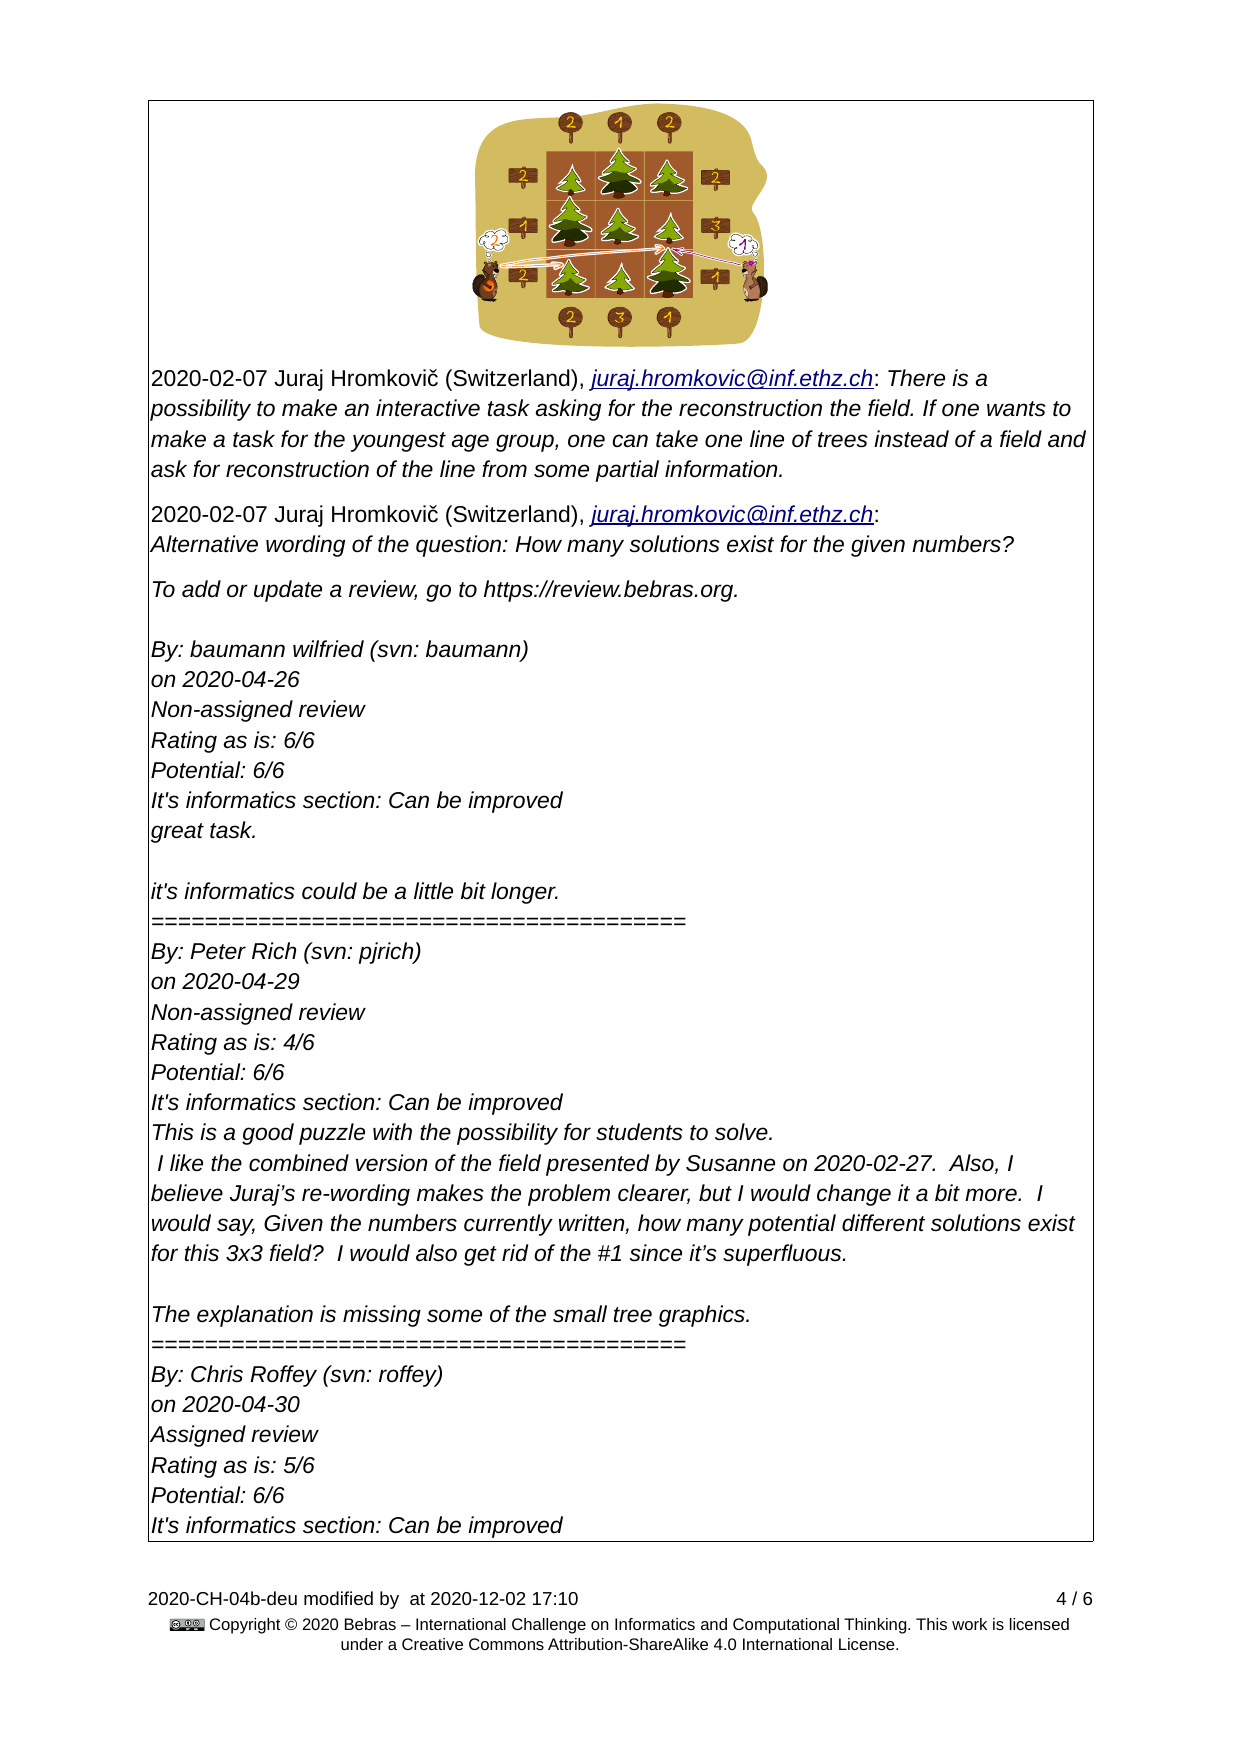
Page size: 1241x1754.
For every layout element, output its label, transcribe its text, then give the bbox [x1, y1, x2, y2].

text 2020-02-07 Juraj Hromkovič (Switzerland), juraj.hromkovic@inf.ethz.ch: Alternative wording of the question: How many solutions exist for the given numbers? [149, 498, 1093, 557]
text To add or update a review, go to https://review.bebras.org. By: baumann wilfried (svn: baumann) on 2020-04-26 Non-assigned review Rating as is: 6/6 Potential: 6/6 It's informatics section: Can be improved great task. it's informatics could be a little bit longer. ======================================== By: Peter Rich (svn: pjrich) on 2020-04-29 Non-assigned review Rating as is: 4/6 Potential: 6/6 It's informatics section: Can be improved This is a good puzzle with the possibility for students to solve. I like the combined version of the field presented by Susanne on 2020-02-27. Also, I believe Juraj’s re-wording makes the problem clearer, but I would change it a bit more. I would say, Given the numbers currently written, how many potential different solutions exist for this 3x3 field? I would also get rid of the #1 since it’s superfluous. The explanation is missing some of the small tree graphics. ======================================== By: Chris Roffey (svn: roffey) on 2020-04-30 Assigned review Rating as is: 5/6 Potential: 6/6 It's informatics section: Can be improved [149, 573, 1093, 1541]
text 2020-02-07 Juraj Hromkovič (Switzerland), juraj.hromkovic@inf.ethz.ch: There is a possibility to make an interactive task asking for the reconstruction the field. If one wants to make a task for the youngest age group, one can take one line of trees instead of a field and ask for reconstruction of the line from some partial information. [149, 362, 1093, 482]
